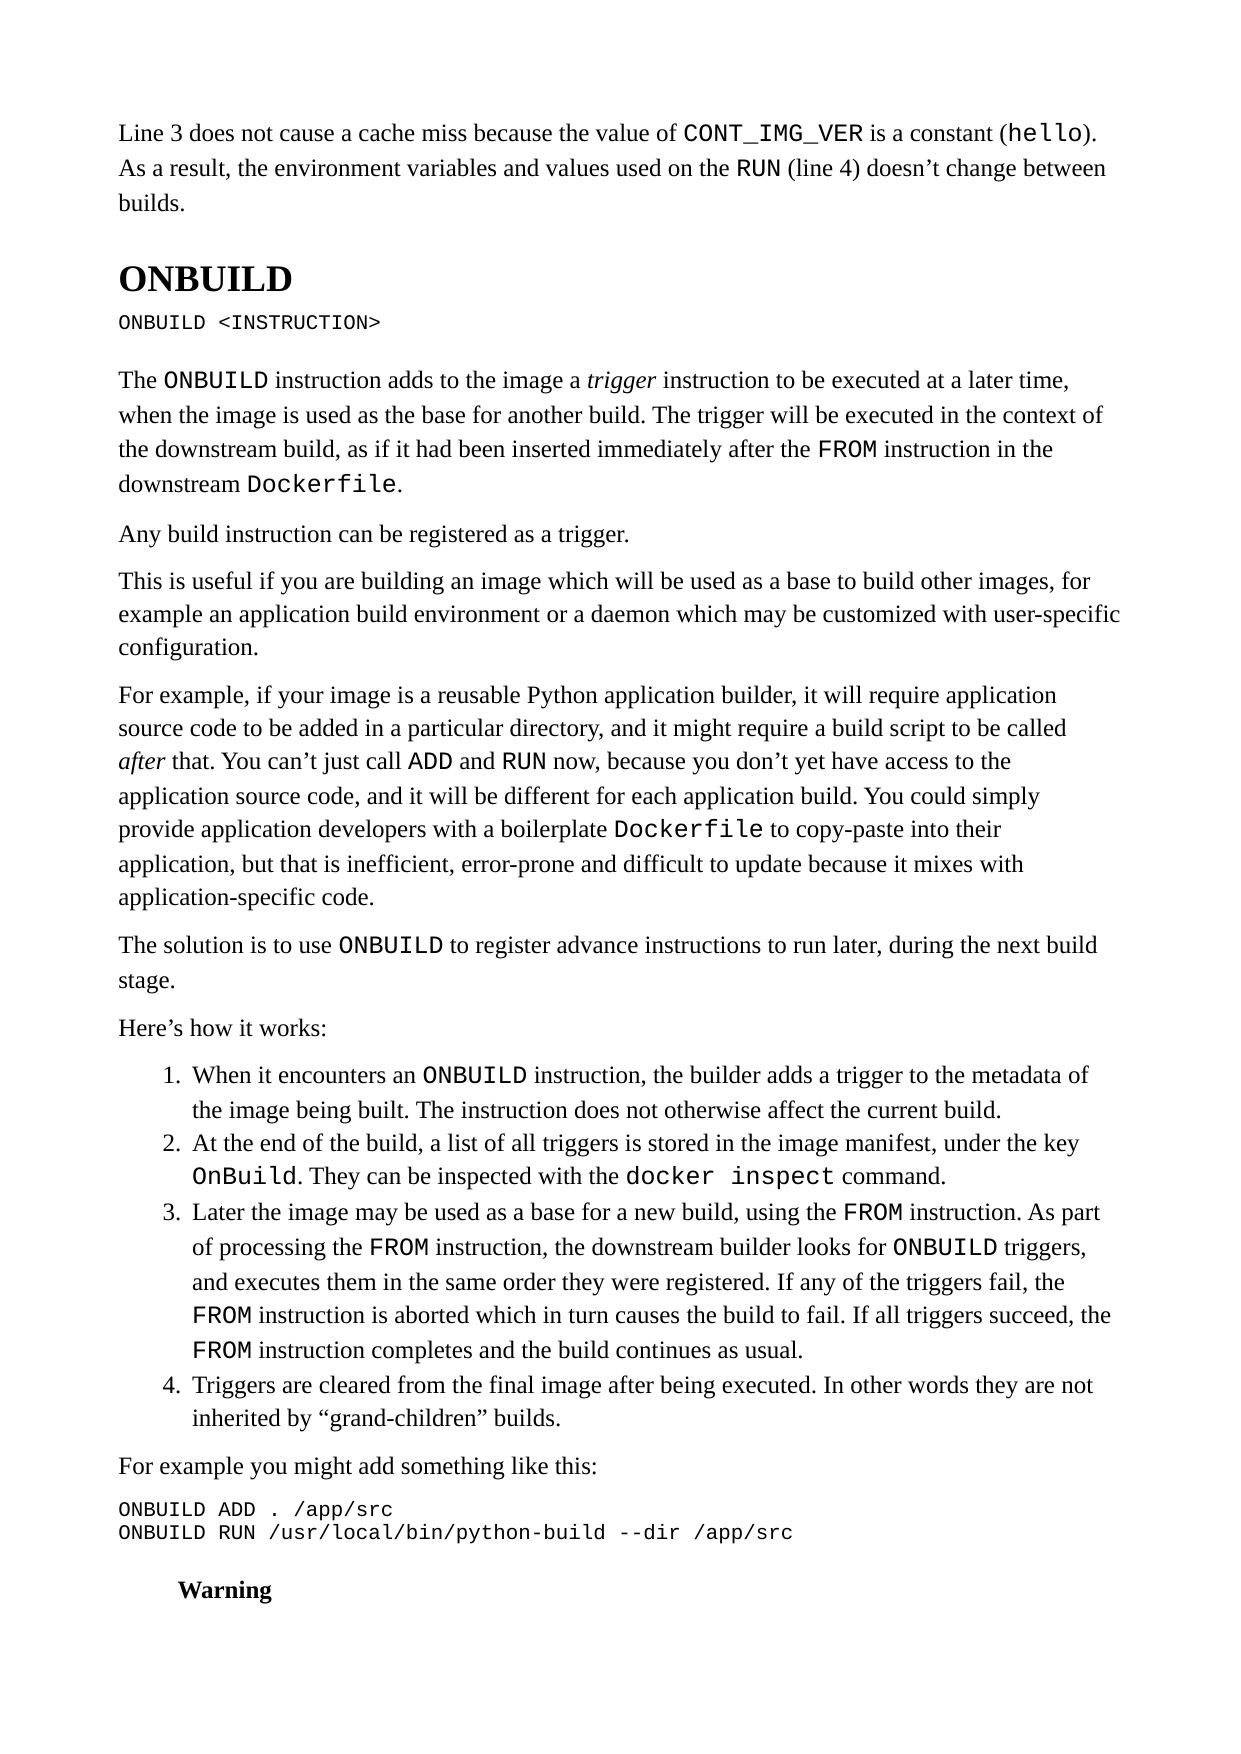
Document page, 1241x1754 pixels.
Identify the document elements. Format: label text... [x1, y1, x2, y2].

list At the end of the build, a list of all triggers is stored in the image manifest, under the key OnBuild. They can be inspected with the docker inspect command. [162, 1128, 1122, 1192]
text For example, if your image is a reusable Python application builder, it will require application source code to be added in a particular directory, and it might require a build script to be called after that. You can’t just call ADD and RUN now, because you don’t yet have access to the application source code, and it will be different for each application build. You could simply provide application developers with a boilerplate Dockerfile to copy-paste into their application, but that is inefficient, error-prone and difficult to update because it mixes with application-specific code. [118, 680, 1122, 911]
list Later the image may be used as a base for a new build, using the FROM instruction. As part of processing the FROM instruction, the downstream builder looks for ONBUILD triggers, and executes them in the same order they were registered. If any of the triggers fail, the FROM instruction is aborted which in turn causes the build to fail. If all triggers succeed, the FROM instruction completes and the build continues as usual. [162, 1197, 1122, 1366]
text Any build instruction can be registered as a trigger. [118, 519, 1122, 547]
text The ONBUILD instruction adds to the image a trigger instruction to be executed at a later time, when the image is used as the base for another build. The trigger will be executed in the context of the downstream build, as if it had been inserted immediately after the FROM instruction in the downstream Dockerfile. [118, 366, 1122, 499]
text For example you might add something like this: [118, 1451, 1122, 1480]
text Line 3 does not cause a cache miss because the value of CONT_IMG_VER is a constant (hello). As a result, the environment variables and values used on the RUN (line 4) doesn’t change between builds. [118, 118, 1122, 217]
text The solution is to use ONBUILD to register advance instructions to run later, during the next build stage. [118, 930, 1122, 994]
text ONBUILD <INSTRUCTION> [118, 312, 1122, 336]
text ONBUILD RUN /usr/local/bin/python-build --dir /app/src [118, 1522, 1122, 1546]
text ONBUILD ADD . /app/src [118, 1499, 1122, 1522]
text Warning [177, 1576, 1063, 1604]
text Here’s how it works: [118, 1013, 1122, 1041]
subtitle ONBUILD [118, 257, 1122, 300]
list Triggers are cleared from the final image after being executed. In other words they are not inherited by “grand-children” builds. [162, 1371, 1122, 1432]
list When it encounters an ONBUILD instruction, the builder adds a trigger to the metadata of the image being built. The instruction does not otherwise affect the current build. [162, 1060, 1122, 1124]
text This is useful if you are building an image which will be used as a base to build other images, for example an application build environment or a daemon which may be customized with user-specific configuration. [118, 566, 1122, 661]
